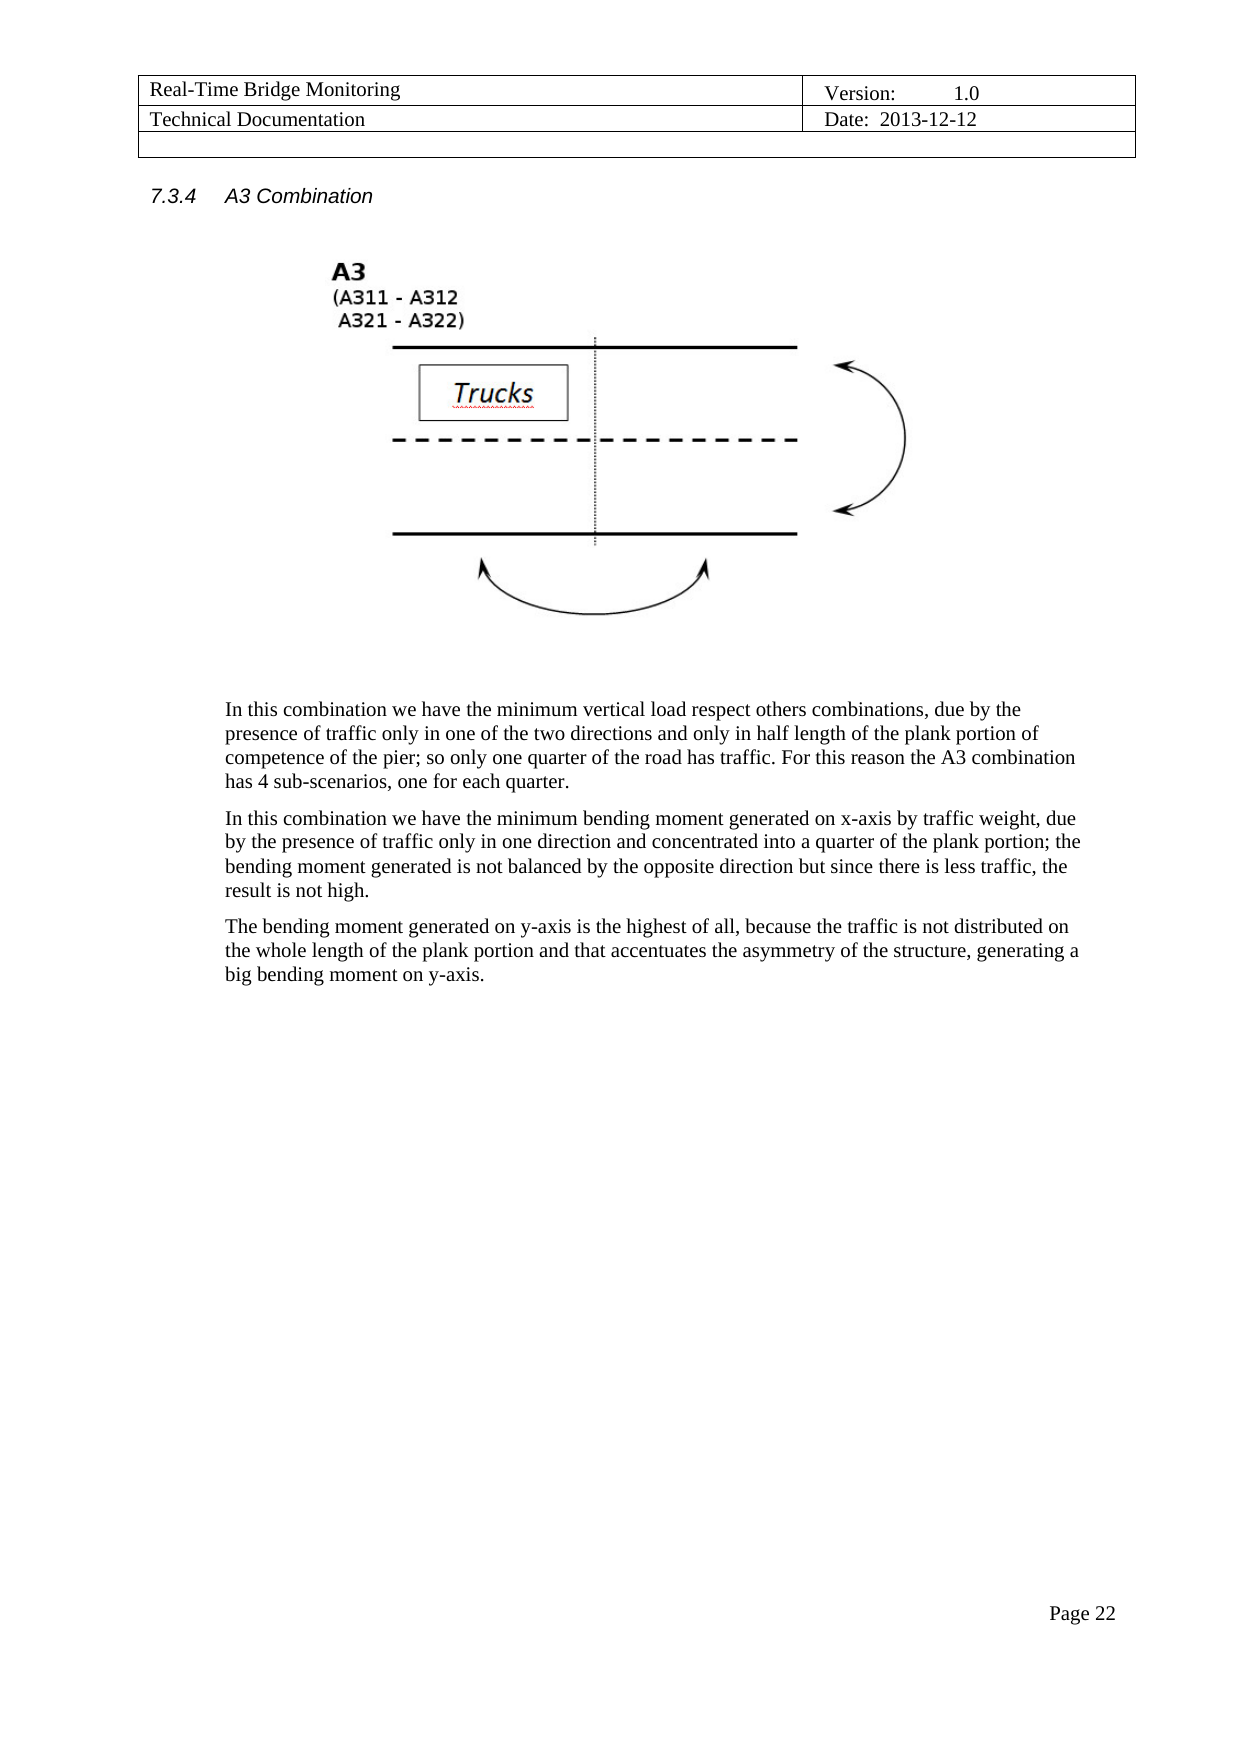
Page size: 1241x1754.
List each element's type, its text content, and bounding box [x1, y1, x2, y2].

text The bending moment generated on y-axis is the highest of all, because the traffic is not distributed on the whole length of the plank portion and that accentuates the asymmetry of the structure, generating a big bending moment on y-axis. [225, 914, 1090, 986]
text In this combination we have the minimum vertical load respect others combinations, due by the presence of traffic only in one of the two directions and only in half length of the plank portion of competence of the pier; so only one quarter of the road has traffic. For this reason the A3 combination has 4 sub-scenarios, one for each quarter. [225, 697, 1090, 793]
picture [325, 252, 916, 624]
subtitle A3 Combination [150, 183, 1090, 208]
text In this combination we have the minimum bending moment generated on x-axis by traffic weight, due by the presence of traffic only in one direction and concentrated into a quarter of the plank portion; the bending moment generated is not balanced by the opposite direction but since there is less traffic, the result is not high. [225, 805, 1090, 902]
